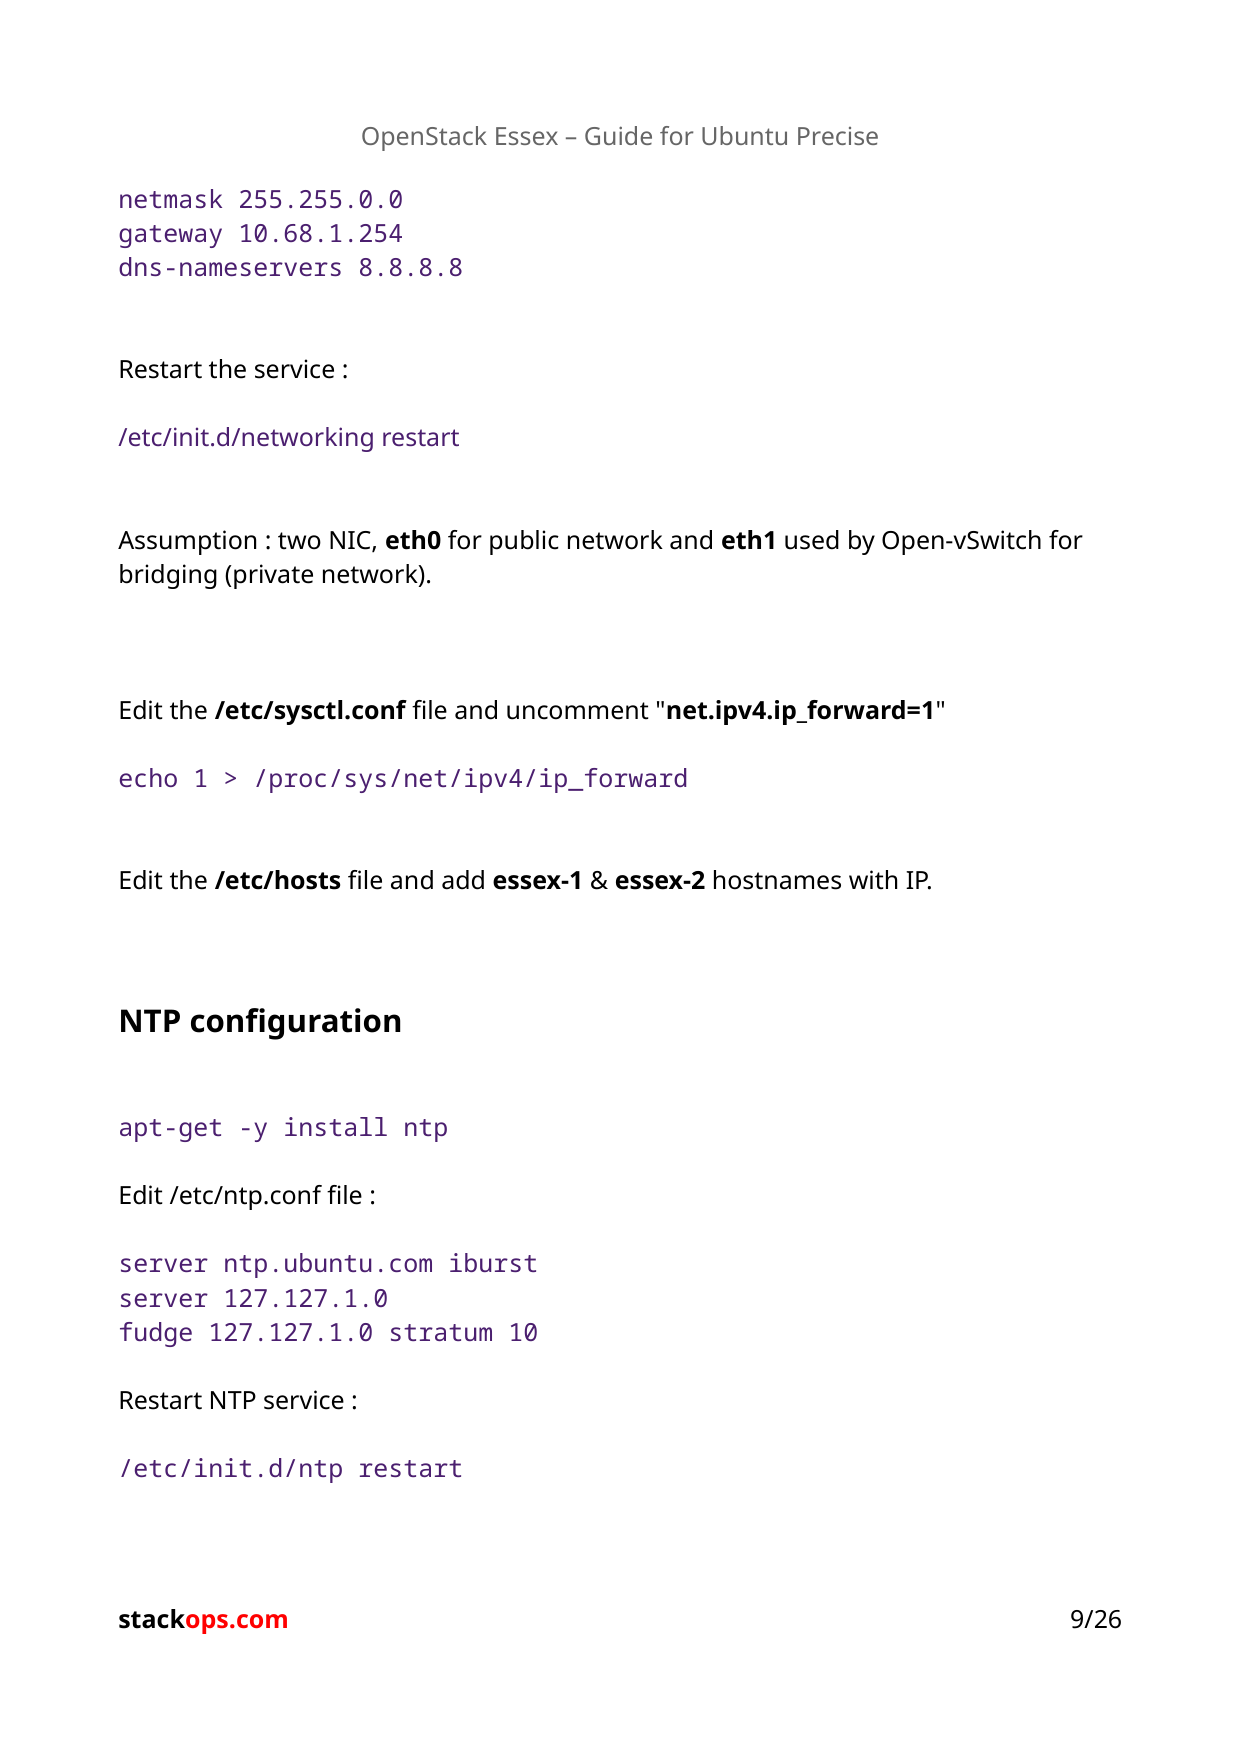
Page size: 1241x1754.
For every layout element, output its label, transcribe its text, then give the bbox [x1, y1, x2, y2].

text netmask 255.255.0.0 [118, 182, 1122, 216]
text fudge 127.127.1.0 stratum 10 [118, 1314, 1122, 1348]
text echo 1 > /proc/sys/net/ipv4/ip_forward [118, 761, 1122, 795]
text NTP configuration [118, 999, 1122, 1042]
text Restart the service : [118, 352, 1122, 386]
text apt-get -y install ntp [118, 1110, 1122, 1144]
text Edit the /etc/sysctl.conf file and uncomment "net.ipv4.ip_forward=1" [118, 693, 1122, 727]
text dns-nameservers 8.8.8.8 [118, 250, 1122, 284]
text server 127.127.1.0 [118, 1280, 1122, 1314]
text /etc/init.d/networking restart [118, 420, 1122, 454]
text Assumption : two NIC, eth0 for public network and eth1 used by Open-vSwitch for bridging (private network). [118, 522, 1122, 590]
text Restart NTP service : [118, 1382, 1122, 1416]
text /etc/init.d/ntp restart [118, 1451, 1122, 1484]
text gateway 10.68.1.254 [118, 216, 1122, 250]
text Edit /etc/ntp.conf file : [118, 1178, 1122, 1212]
text server ntp.ubuntu.com iburst [118, 1246, 1122, 1280]
text Edit the /etc/hosts file and add essex-1 & essex-2 hostnames with IP. [118, 863, 1122, 897]
